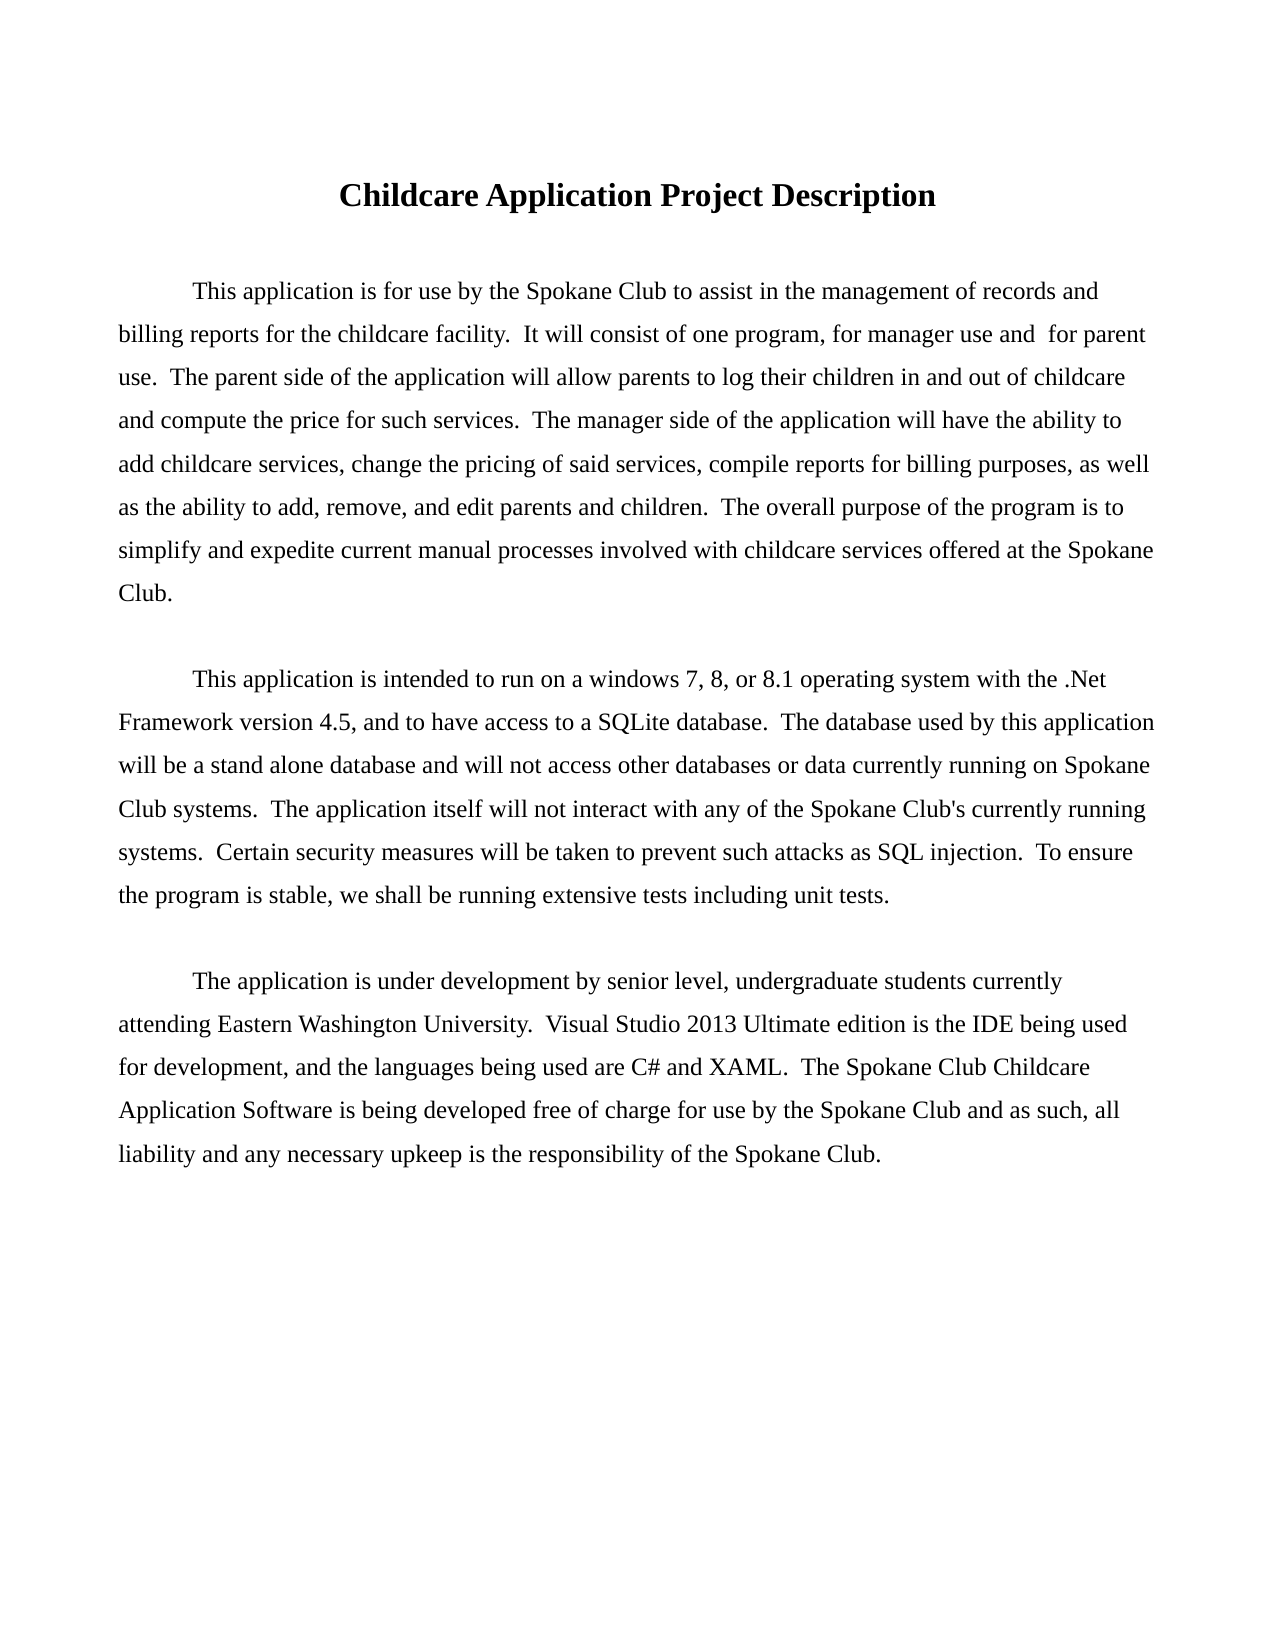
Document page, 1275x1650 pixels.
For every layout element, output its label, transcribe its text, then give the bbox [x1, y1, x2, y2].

text This application is for use by the Spokane Club to assist in the management of records and billing reports for the childcare facility. It will consist of one program, for manager use and for parent use. The parent side of the application will allow parents to log their children in and out of childcare and compute the price for such services. The manager side of the application will have the ability to add childcare services, change the pricing of said services, compile reports for billing purposes, as well as the ability to add, remove, and edit parents and children. The overall purpose of the program is to simplify and expedite current manual processes involved with childcare services offered at the Spokane Club. [118, 276, 1157, 607]
text Childcare Application Project Description [118, 176, 1157, 214]
text The application is under development by senior level, undergraduate students currently attending Eastern Washington University. Visual Studio 2013 Ultimate edition is the IDE being used for development, and the languages being used are C# and XAML. The Spokane Club Childcare Application Software is being developed free of charge for use by the Spokane Club and as such, all liability and any necessary upkeep is the responsibility of the Spokane Club. [118, 966, 1157, 1167]
text This application is intended to run on a windows 7, 8, or 8.1 operating system with the .Net Framework version 4.5, and to have access to a SQLite database. The database used by this application will be a stand alone database and will not access other databases or data currently running on Spokane Club systems. The application itself will not interact with any of the Spokane Club's currently running systems. Certain security measures will be taken to prevent such attacks as SQL injection. To ensure the program is stable, we shall be running extensive tests including unit tests. [118, 664, 1157, 909]
